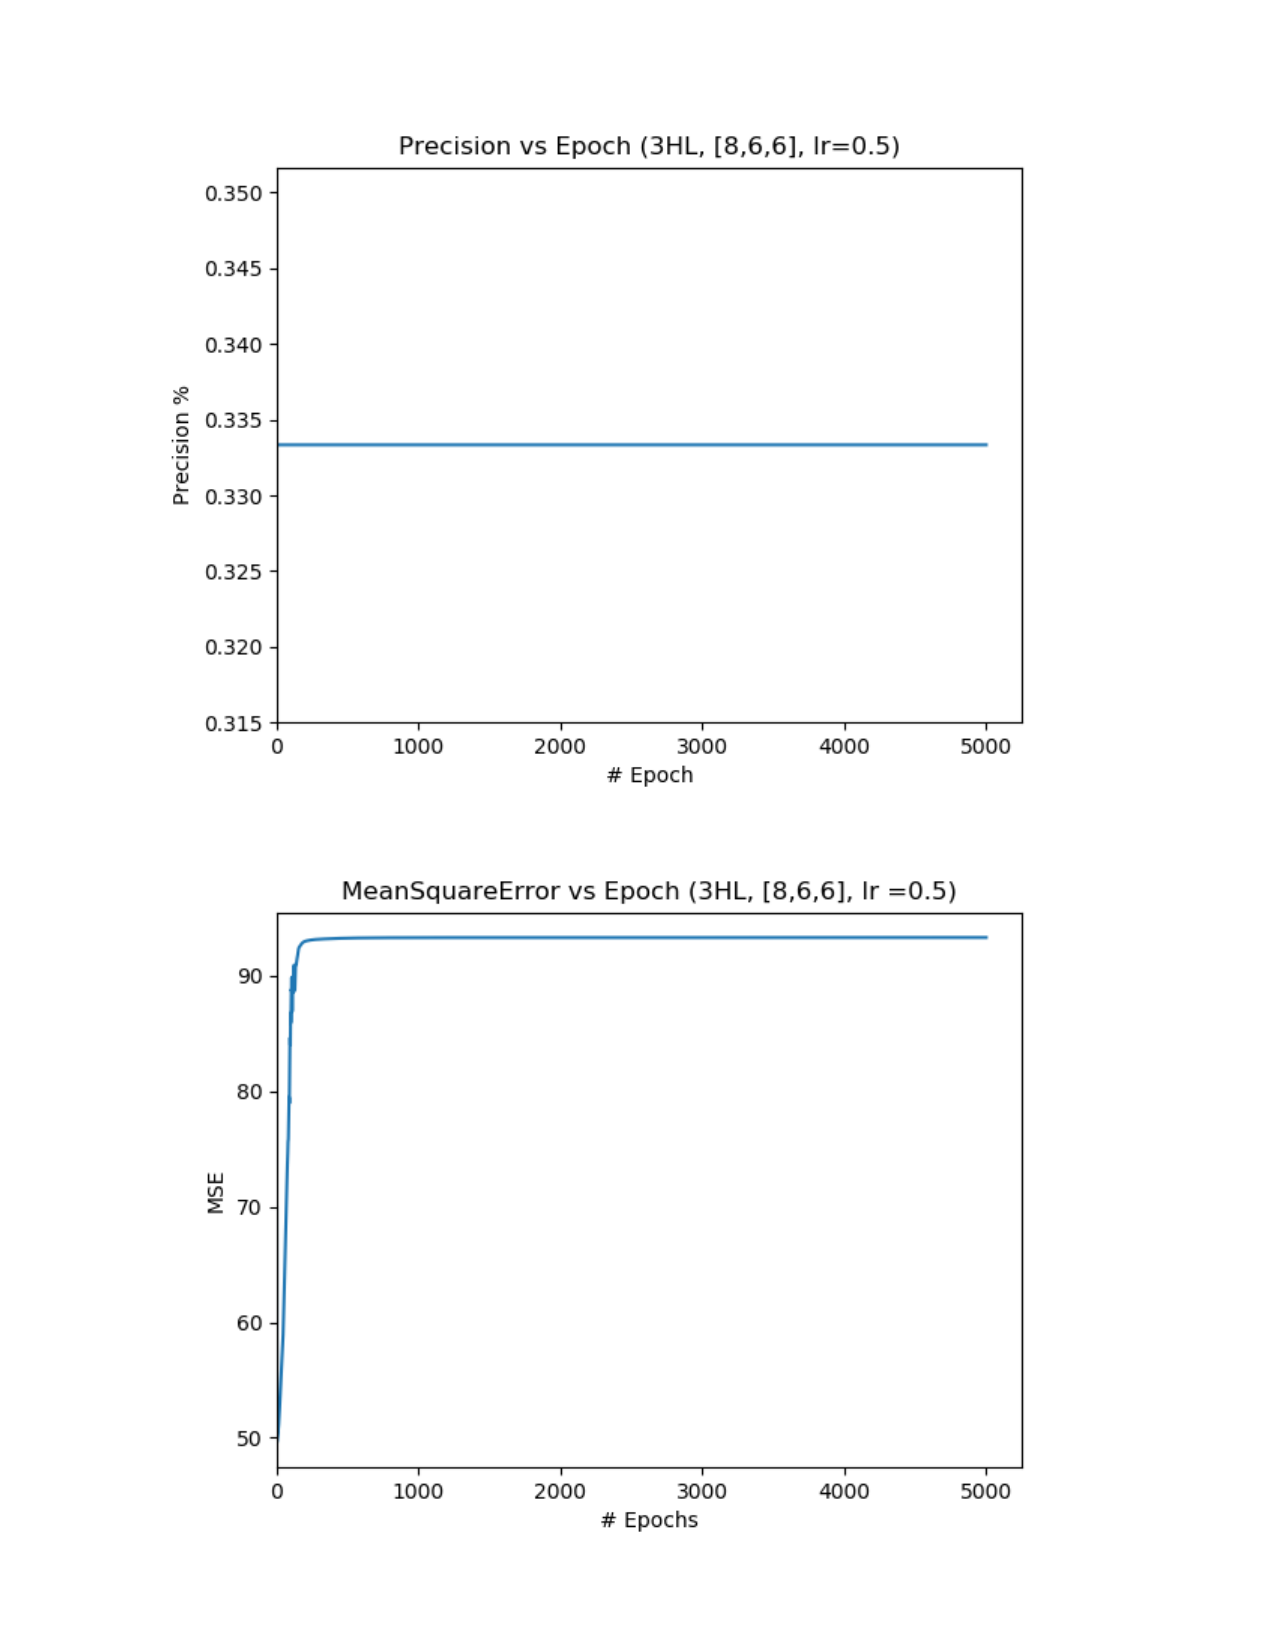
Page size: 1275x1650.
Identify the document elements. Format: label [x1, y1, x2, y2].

picture [157, 81, 1118, 802]
picture [157, 826, 1118, 1547]
